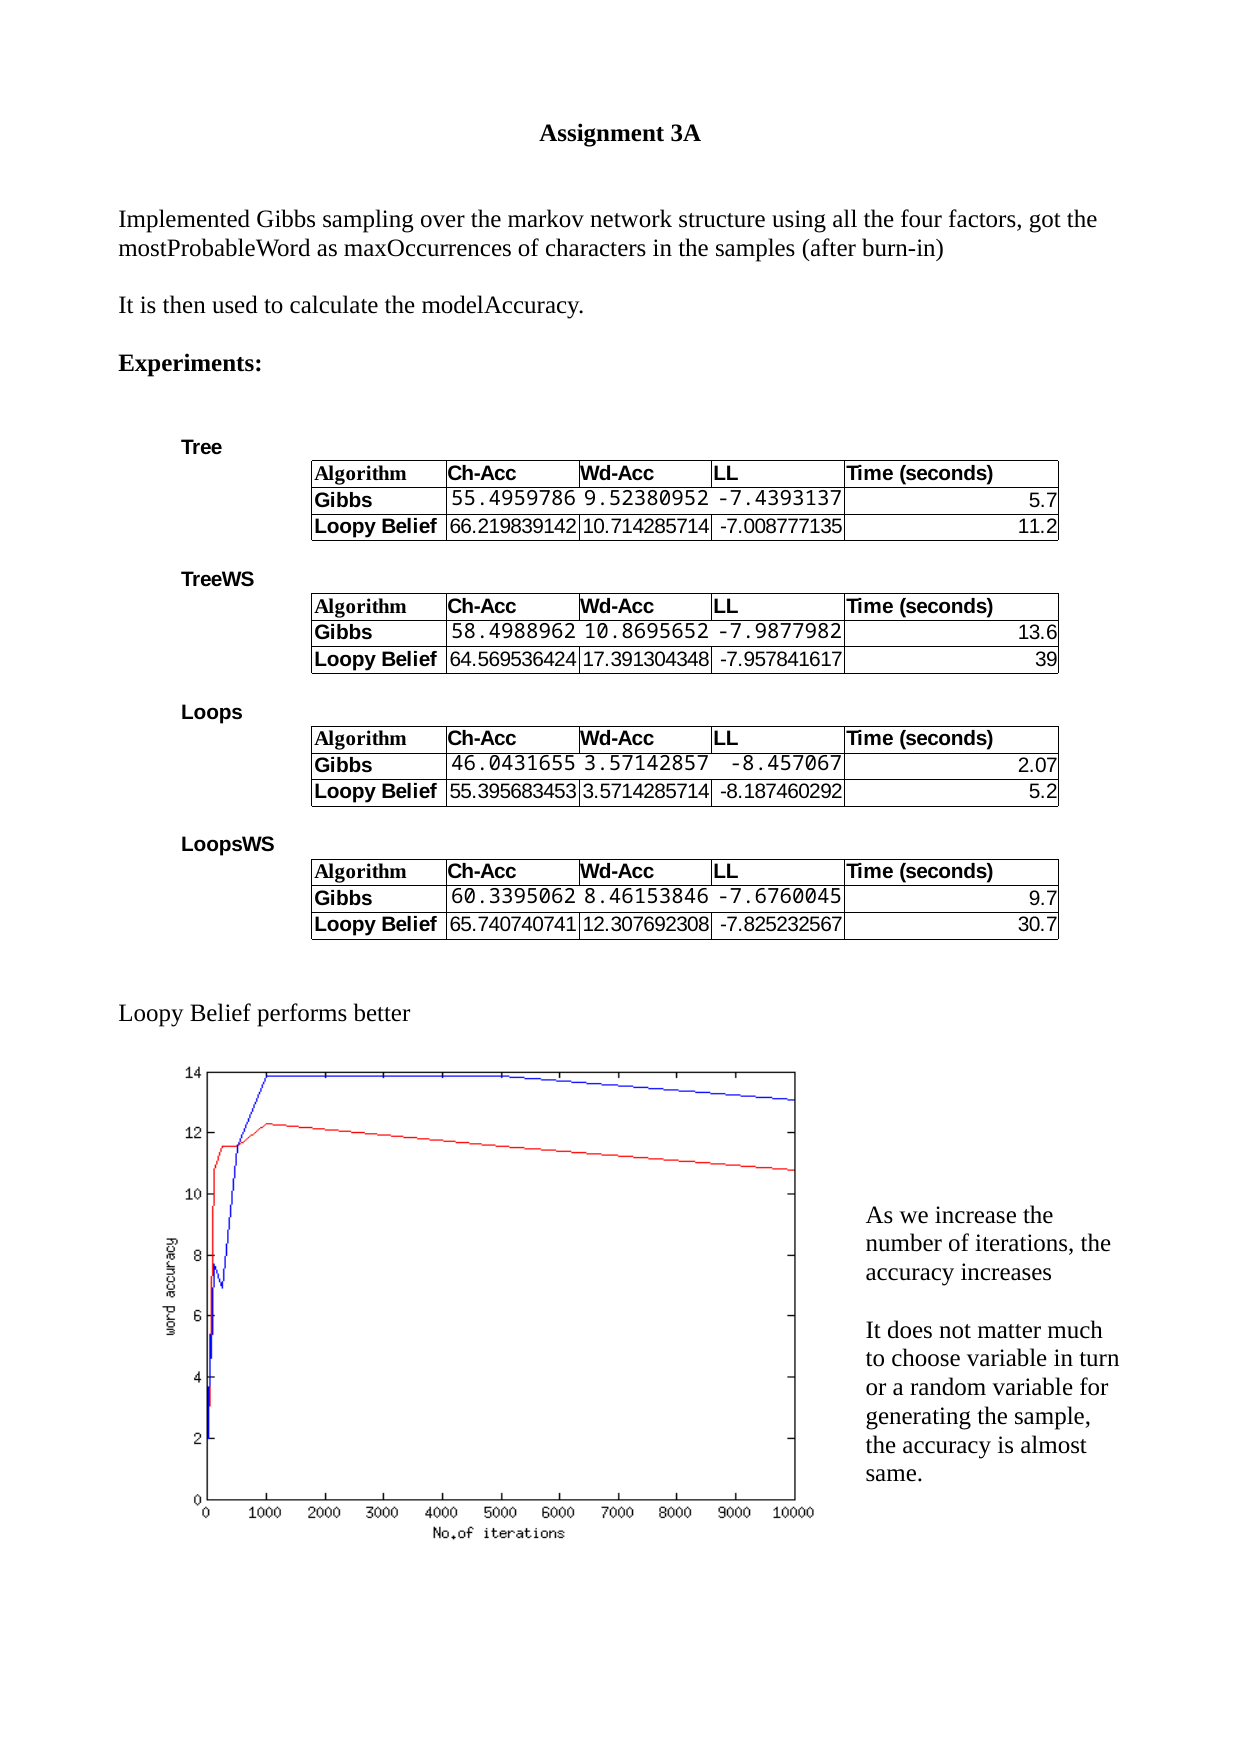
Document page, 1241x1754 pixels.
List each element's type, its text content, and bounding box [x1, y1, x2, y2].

text Loopy Belief performs better [118, 998, 1122, 1027]
text It is then used to calculate the modelAccuracy. [118, 291, 1122, 319]
text Assignment 3A [118, 118, 1122, 147]
text Experiments: [118, 348, 1122, 377]
text It does not matter much to choose variable in turn or a random variable for generating the sample, the accuracy is almost same. [866, 1315, 1122, 1487]
picture [109, 1033, 866, 1557]
text As we increase the number of iterations, the accuracy increases [866, 1200, 1122, 1286]
text Implemented Gibbs sampling over the markov network structure using all the four factors, got the mostProbableWord as maxOccurrences of characters in the samples (after burn-in) [118, 204, 1122, 262]
